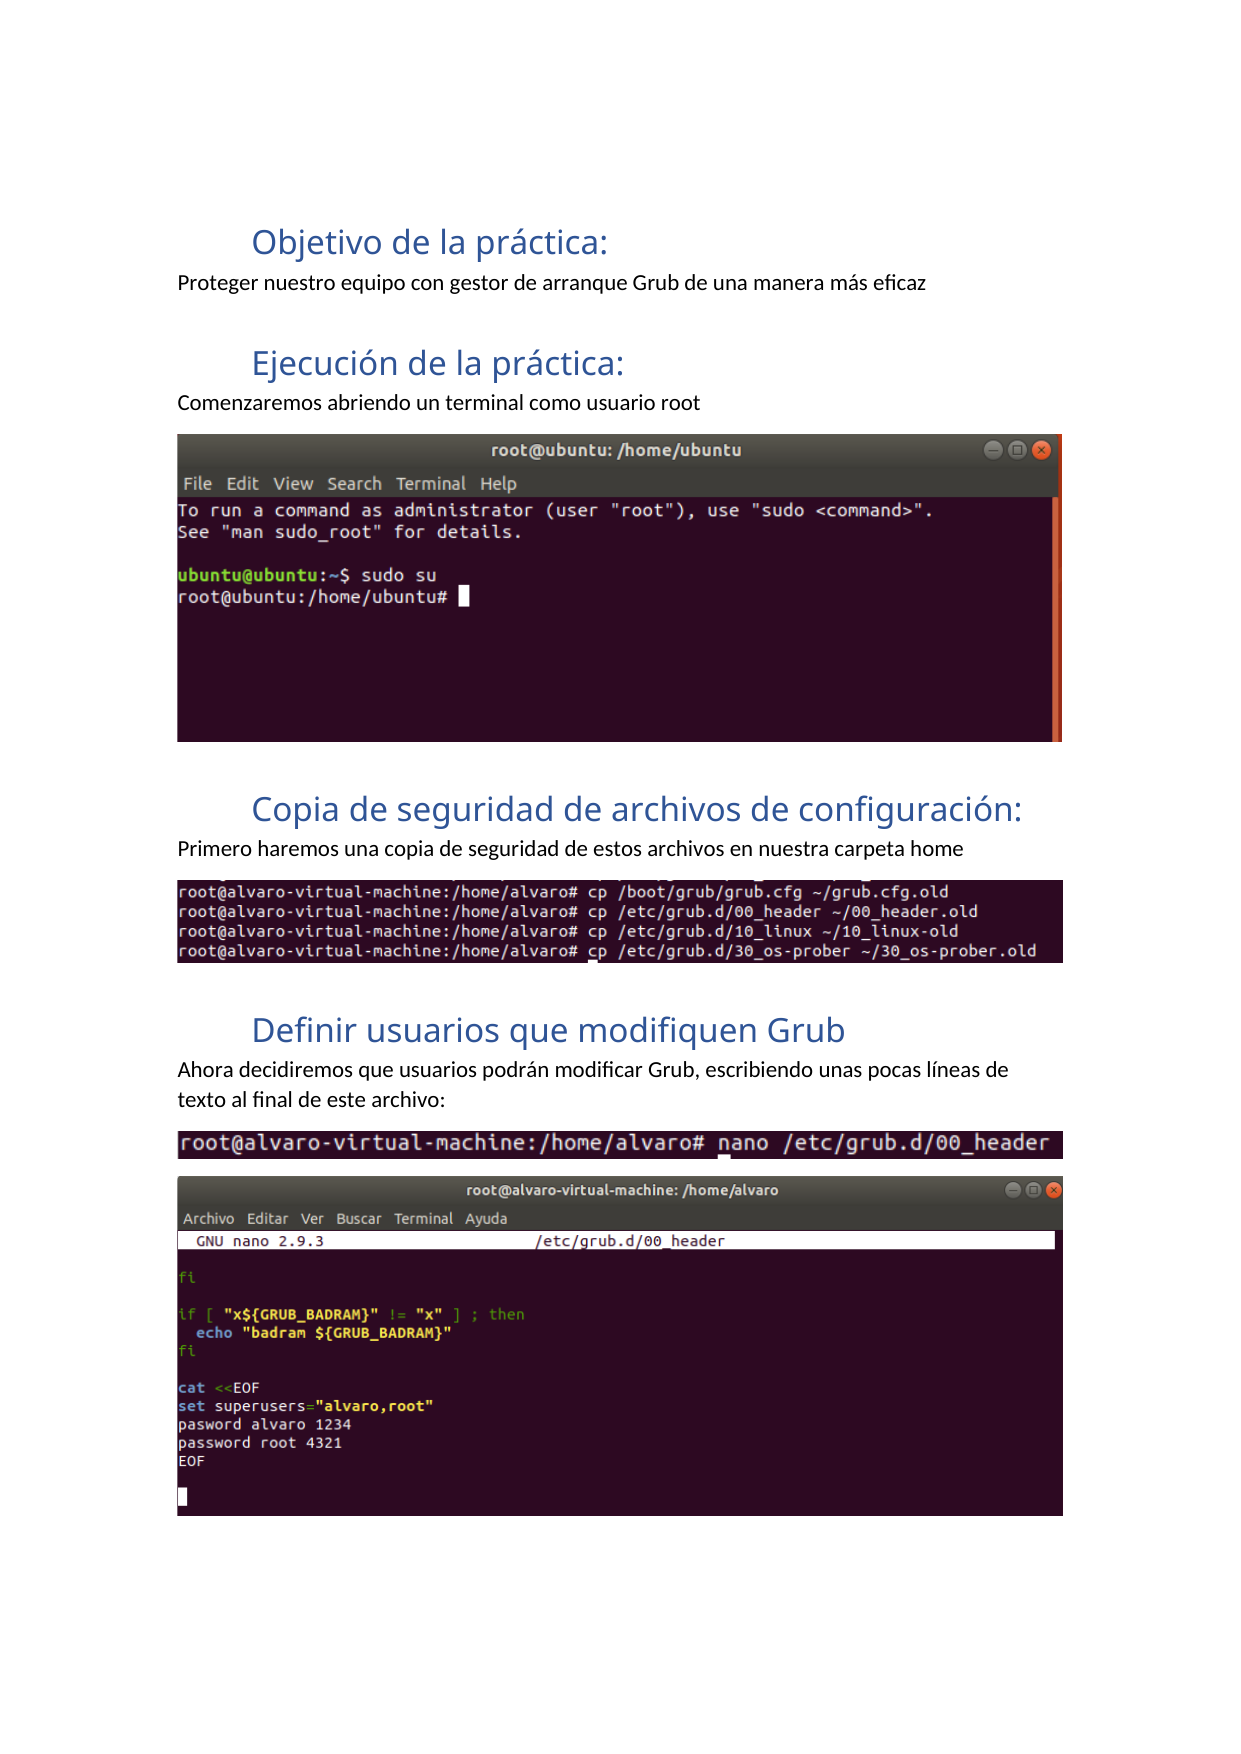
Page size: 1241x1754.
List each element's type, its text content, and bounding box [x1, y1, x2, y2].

text Proteger nuestro equipo con gestor de arranque Grub de una manera más eficaz [177, 268, 1063, 296]
subtitle Objetivo de la práctica: [177, 219, 1063, 264]
subtitle Ejecución de la práctica: [177, 339, 1063, 385]
text Primero haremos una copia de seguridad de estos archivos en nuestra carpeta home [177, 834, 1063, 862]
subtitle Copia de seguridad de archivos de configuración: [177, 785, 1063, 831]
text Comenzaremos abriendo un terminal como usuario root [177, 388, 1063, 416]
text Ahora decidiremos que usuarios podrán modificar Grub, escribiendo unas pocas líneas de texto al final de este archivo: [177, 1055, 1063, 1113]
subtitle Definir usuarios que modifiquen Grub [177, 1006, 1063, 1052]
